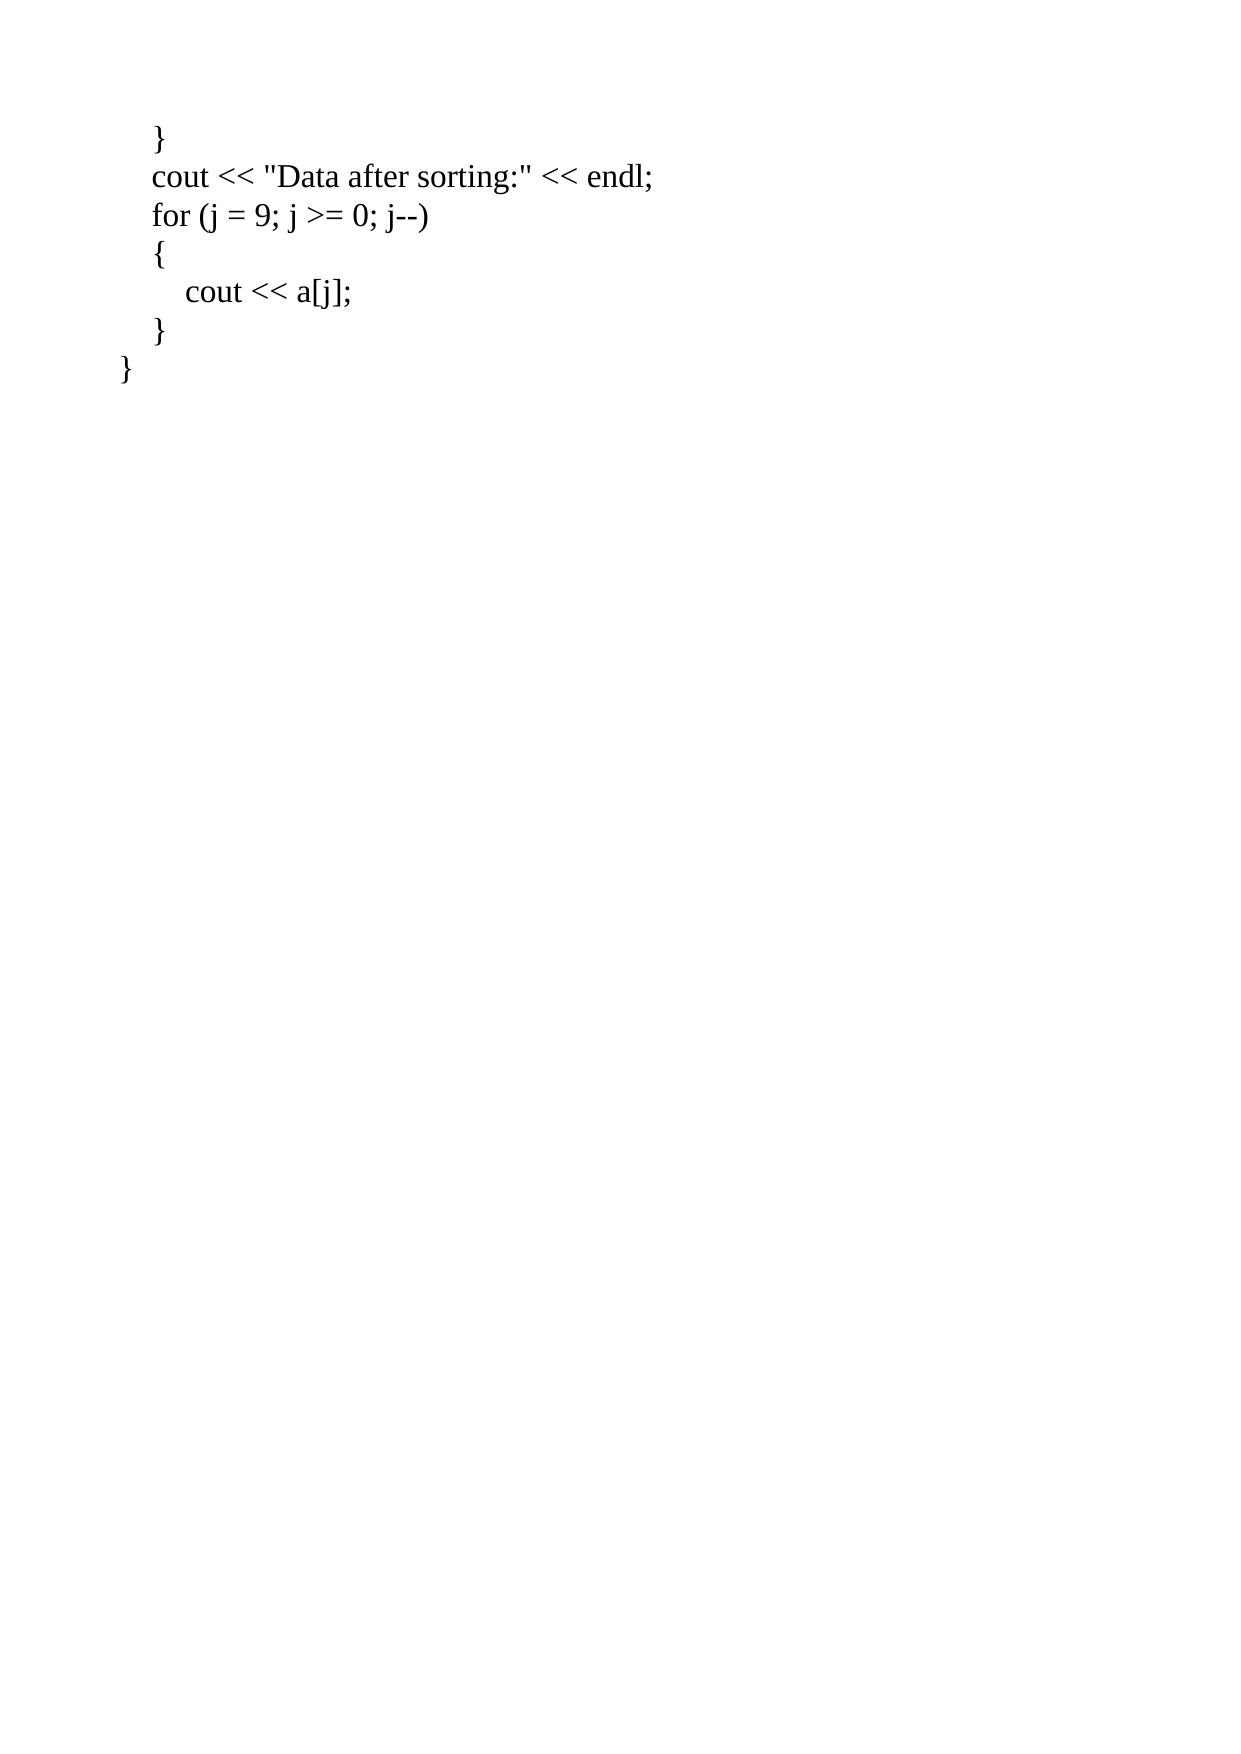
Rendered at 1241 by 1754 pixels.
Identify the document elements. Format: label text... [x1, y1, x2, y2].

text { [118, 233, 1122, 271]
text cout << a[j]; [118, 271, 1122, 310]
text cout << "Data after sorting:" << endl; [118, 156, 1122, 195]
text } [118, 348, 1122, 386]
text } [118, 310, 1122, 348]
text } [118, 118, 1122, 156]
text for (j = 9; j >= 0; j--) [118, 195, 1122, 233]
